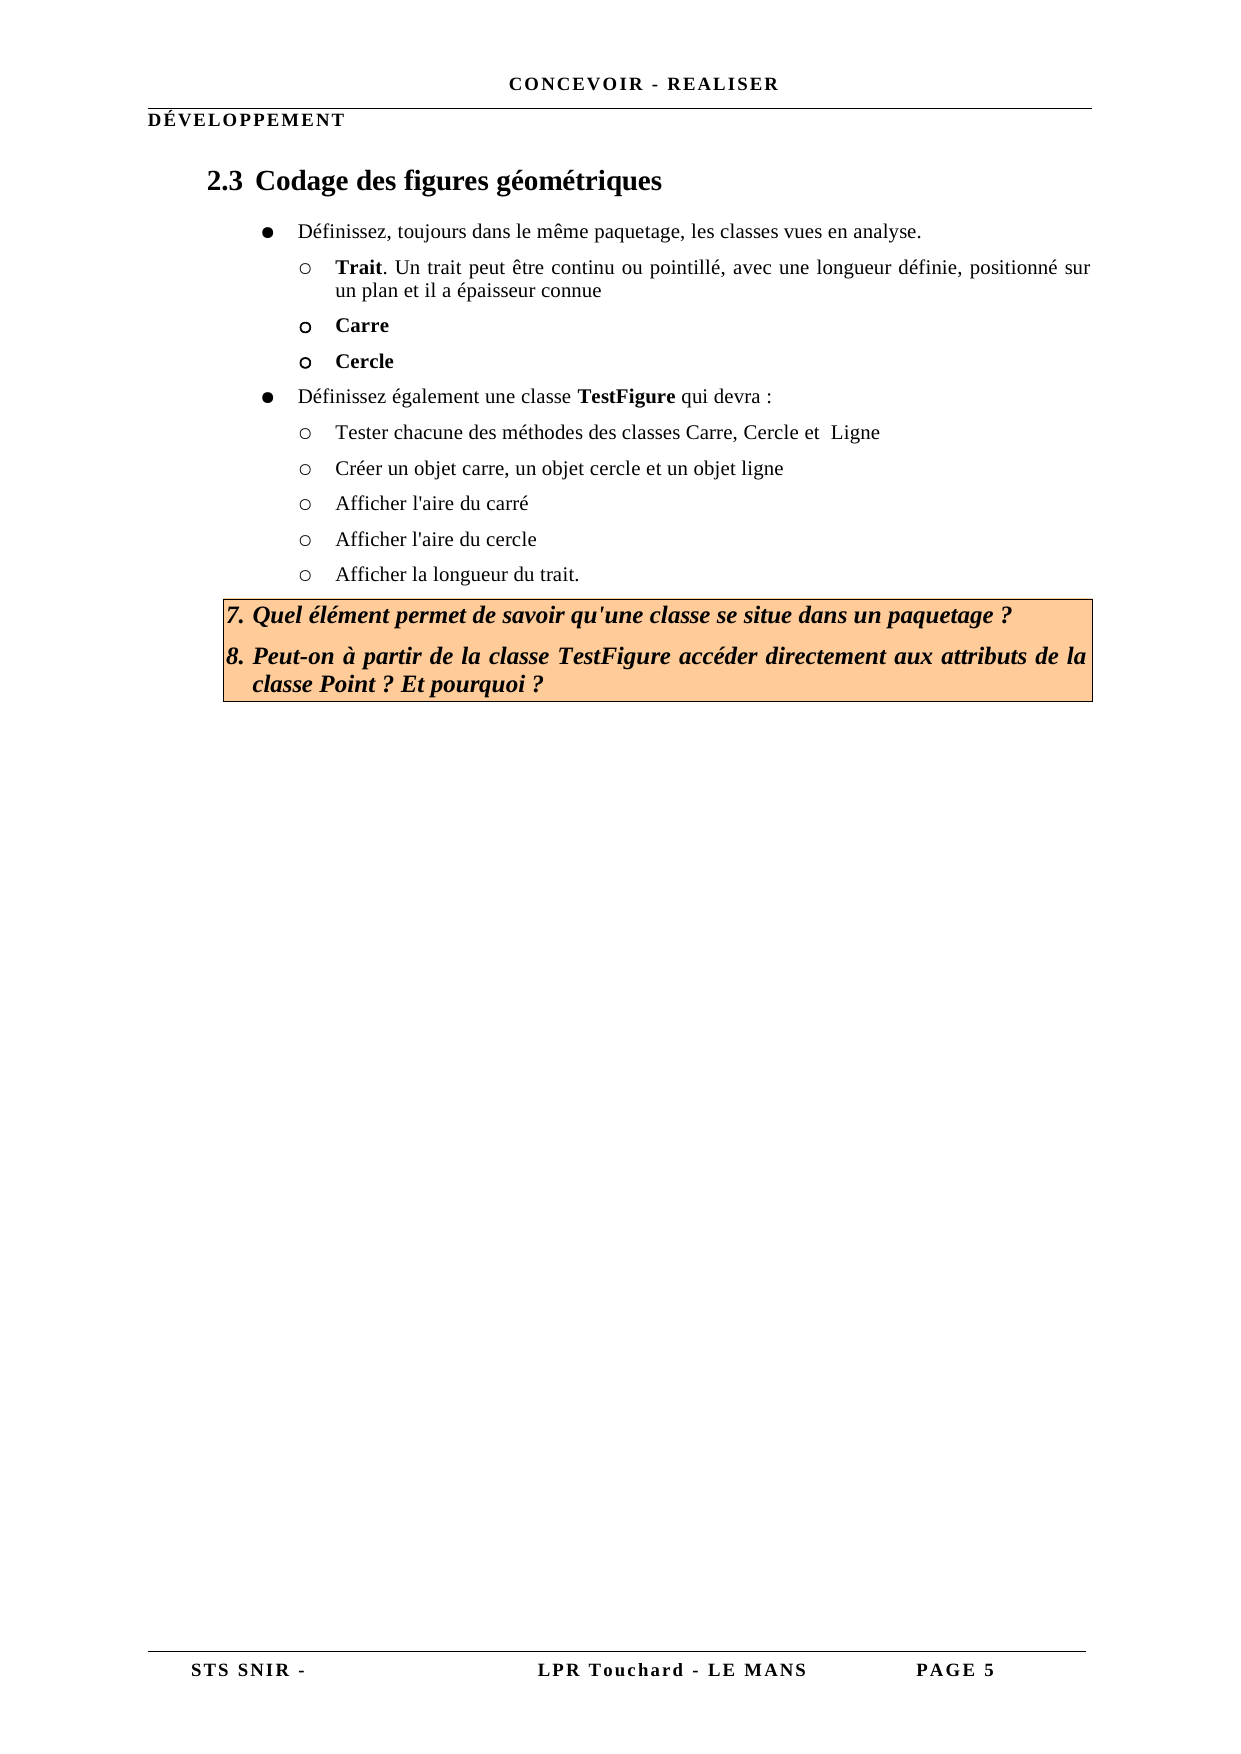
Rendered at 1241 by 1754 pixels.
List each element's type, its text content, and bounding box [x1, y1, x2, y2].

list Peut-on à partir de la classe TestFigure accéder directement aux attributs de la classe Point ? Et pourquoi ? [224, 639, 1092, 701]
list Afficher l'aire du carré [298, 492, 1092, 515]
list Définissez, toujours dans le même paquetage, les classes vues en analyse. [260, 220, 1092, 243]
list Quel élément permet de savoir qu'une classe se situe dans un paquetage ? [224, 600, 1092, 629]
list Cercle [298, 350, 1092, 373]
list Afficher la longueur du trait. [298, 563, 1092, 586]
list Tester chacune des méthodes des classes Carre, Cercle et Ligne [298, 421, 1092, 444]
list Trait. Un trait peut être continu ou pointillé, avec une longueur définie, positionné sur un plan et il a épaisseur connue [298, 256, 1092, 302]
subtitle Codage des figures géométriques [148, 167, 1092, 196]
list Définissez également une classe TestFigure qui devra : [260, 385, 1092, 408]
list Afficher l'aire du cercle [298, 527, 1092, 550]
list Créer un objet carre, un objet cercle et un objet ligne [298, 456, 1092, 479]
list Carre [298, 314, 1092, 337]
